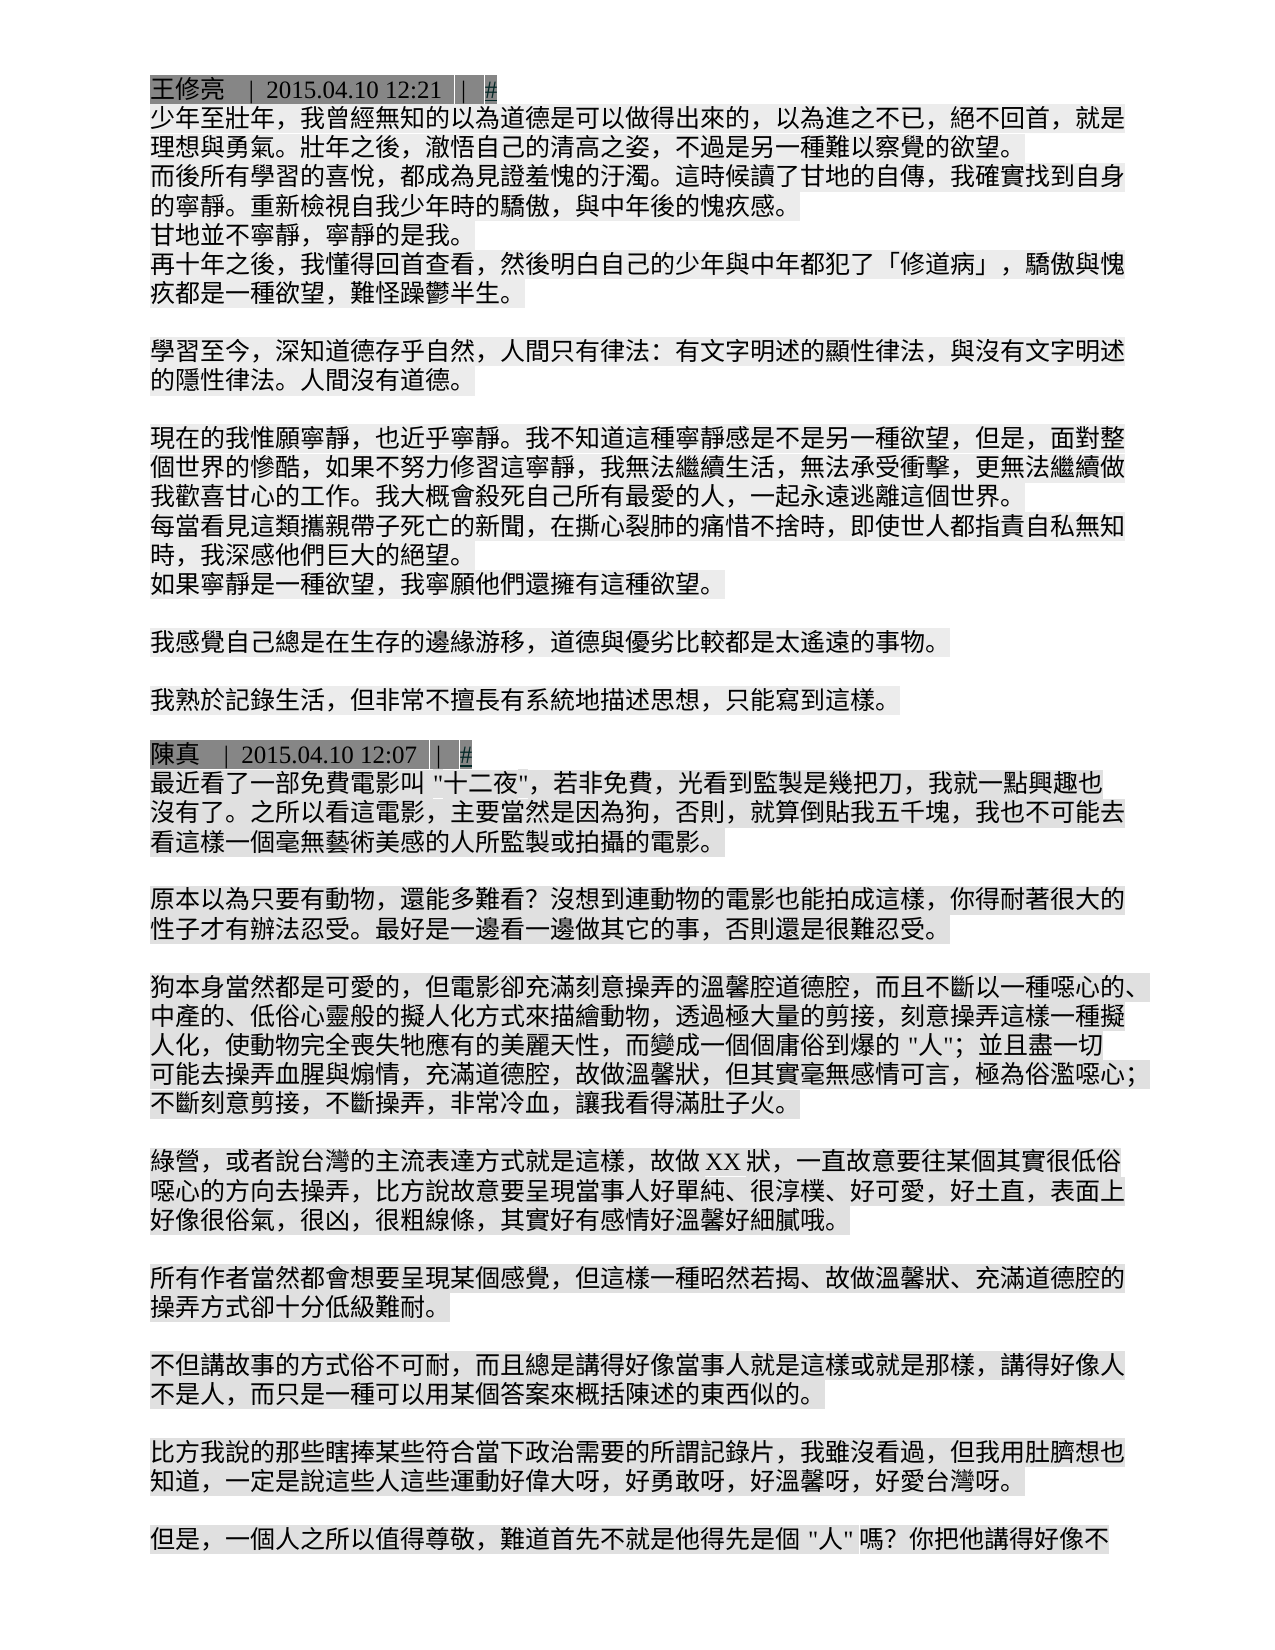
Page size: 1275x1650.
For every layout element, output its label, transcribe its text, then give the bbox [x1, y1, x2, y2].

text 王修亮 | 2015.04.10 12:21 | # [150, 75, 1125, 104]
text 最近看了一部免費電影叫 "十二夜"，若非免費，光看到監製是幾把刀，我就一點興趣也沒有了。之所以看這電影，主要當然是因為狗，否則，就算倒貼我五千塊，我也不可能去看這樣一個毫無藝術美感的人所監製或拍攝的電影。 原本以為只要有動物，還能多難看？沒想到連動物的電影也能拍成這樣，你得耐著很大的性子才有辦法忍受。最好是一邊看一邊做其它的事，否則還是很難忍受。 狗本身當然都是可愛的，但電影卻充滿刻意操弄的溫馨腔道德腔，而且不斷以一種噁心的、中產的、低俗心靈般的擬人化方式來描繪動物，透過極大量的剪接，刻意操弄這樣一種擬人化，使動物完全喪失牠應有的美麗天性，而變成一個個庸俗到爆的 "人"；並且盡一切可能去操弄血腥與煽情，充滿道德腔，故做溫馨狀，但其實毫無感情可言，極為俗濫噁心；不斷刻意剪接，不斷操弄，非常冷血，讓我看得滿肚子火。 綠營，或者說台灣的主流表達方式就是這樣，故做XX狀，一直故意要往某個其實很低俗噁心的方向去操弄，比方說故意要呈現當事人好單純、很淳樸、好可愛，好土直，表面上好像很俗氣，很凶，很粗線條，其實好有感情好溫馨好細膩哦。 所有作者當然都會想要呈現某個感覺，但這樣一種昭然若揭、故做溫馨狀、充滿道德腔的操弄方式卻十分低級難耐。 不但講故事的方式俗不可耐，而且總是講得好像當事人就是這樣或就是那樣，講得好像人不是人，而只是一種可以用某個答案來概括陳述的東西似的。 比方我說的那些瞎捧某些符合當下政治需要的所謂記錄片，我雖沒看過，但我用肚臍想也知道，一定是說這些人這些運動好偉大呀，好勇敢呀，好溫馨呀，好愛台灣呀。 但是，一個人之所以值得尊敬，難道首先不就是他得先是個 "人" 嗎？你把他講得好像不是人(至少不是一個完整的人)，或是講得像個什麼心理變態的怪物，那他還會偉大嗎？天底下有偉大的怪物嗎？ 電影Downfall(台譯帝國毀滅？)之所以動人，是因為當導演描述希特勒及其身邊的人時，並沒有把他們扭曲簡化成某種空洞角色，某種標準答案式的東西，而是把他們描寫成事實上跟你我沒啥兩樣的人。他們有的情緒和感情，我們也都有，他們並不特殊；他們不是什麼道德怪物或邪惡魔鬼。 今天，假若讓綠營的人來拍蔣介石，恐怕不知道要把他拍成何等模樣了。不管褒或貶，往往空洞而扭曲。 一個人，假若他對台灣史有興趣，我看他最好是死了這條心，因為台灣這個環境你是絕對一億個不可能安全、愉快地訴說有關它的歷史的，你能做的就只是不斷覆述既有的主流結論與標準答案。在這島上，歷史總是講得好像歷史不是歷史，而只是一種數量的累積與呈現，一種有著既定結論的資料收集活動與展示。 我常提冷暖人生，它並不是在宣揚好人或揭發壞人，而是極其豐富且充滿感情(而不是充滿道德腔)地表達與呈現受訪者這樣一個 "人"；賦予 "人" 應有的豐富內涵。受訪當事人所做的事也許很特殊，但他們的情感與情緒卻依然完整而且一點也不特殊。 如果邪惡只是庸常之物，良善何嘗不也只是一般人性而不具任何特殊性。所謂偉人身上的美好特質，我們也都有；我們的所有人性缺點，他們當然也都有；彼此的人性與情感並無二致。我們跟他們的差別，只是在於他們經常性地向某種良善本性靠攏並且實踐之，倒不是說他們的情緒表現或人格內涵跟我們有著什麼不同成份；畢竟他們也是人，又不是怪物，更不是心理變態。 陳豐偉二十幾年前給我寫的傳記 "白衣黑幕"，幫我吸引不少粉絲，好多學妹或護士同事因此仰慕我仰慕得要命，但我得老實說，我根本不是那樣的人，我又不是心理變態，我跟任何人在人性與情感情緒等各方面，根本沒有兩樣，把我"定位" 成某種救國救民的正義角色，恰恰是一種扭曲與簡化。再怎麼說我也是個 "人"，而不是什麼角色，更不是什麼特殊角色。天底下不會有這樣一種怪物。 假若今天冷暖人生的陳曉楠要介紹我這個人，我是不怕的，雖然我也不是很樂意；但假若今天是台灣人或其他人要介紹我這個人，我是絕不可能接受的，因為我不相信他們看事情的眼光與美感。即使是把我講成一種正面角色，一樣是一種難以忍受的扭曲與空洞化。 好人也是人，壞人也是人，一切都得回到 "人" 的基本位置上來才看得見生命的各種不同表現。幾千年來，不管時空與朝代如何流轉，不管何種文化，人性的深刻與複雜卻始終沒有什麼改變。 [150, 769, 1125, 1554]
text 陳真 | 2015.04.10 12:07 | # [150, 740, 1125, 769]
text 少年至壯年，我曾經無知的以為道德是可以做得出來的，以為進之不已，絕不回首，就是理想與勇氣。壯年之後，澈悟自己的清高之姿，不過是另一種難以察覺的欲望。 而後所有學習的喜悅，都成為見證羞愧的汙濁。這時候讀了甘地的自傳，我確實找到自身的寧靜。重新檢視自我少年時的驕傲，與中年後的愧疚感。 甘地並不寧靜，寧靜的是我。 再十年之後，我懂得回首查看，然後明白自己的少年與中年都犯了「修道病」，驕傲與愧疚都是一種欲望，難怪躁鬱半生。 學習至今，深知道德存乎自然，人間只有律法：有文字明述的顯性律法，與沒有文字明述的隱性律法。人間沒有道德。 現在的我惟願寧靜，也近乎寧靜。我不知道這種寧靜感是不是另一種欲望，但是，面對整個世界的慘酷，如果不努力修習這寧靜，我無法繼續生活，無法承受衝擊，更無法繼續做我歡喜甘心的工作。我大概會殺死自己所有最愛的人，一起永遠逃離這個世界。 每當看見這類攜親帶子死亡的新聞，在撕心裂肺的痛惜不捨時，即使世人都指責自私無知時，我深感他們巨大的絕望。 如果寧靜是一種欲望，我寧願他們還擁有這種欲望。 我感覺自己總是在生存的邊緣游移，道德與優劣比較都是太遙遠的事物。 我熟於記錄生活，但非常不擅長有系統地描述思想，只能寫到這樣。 [150, 104, 1125, 715]
